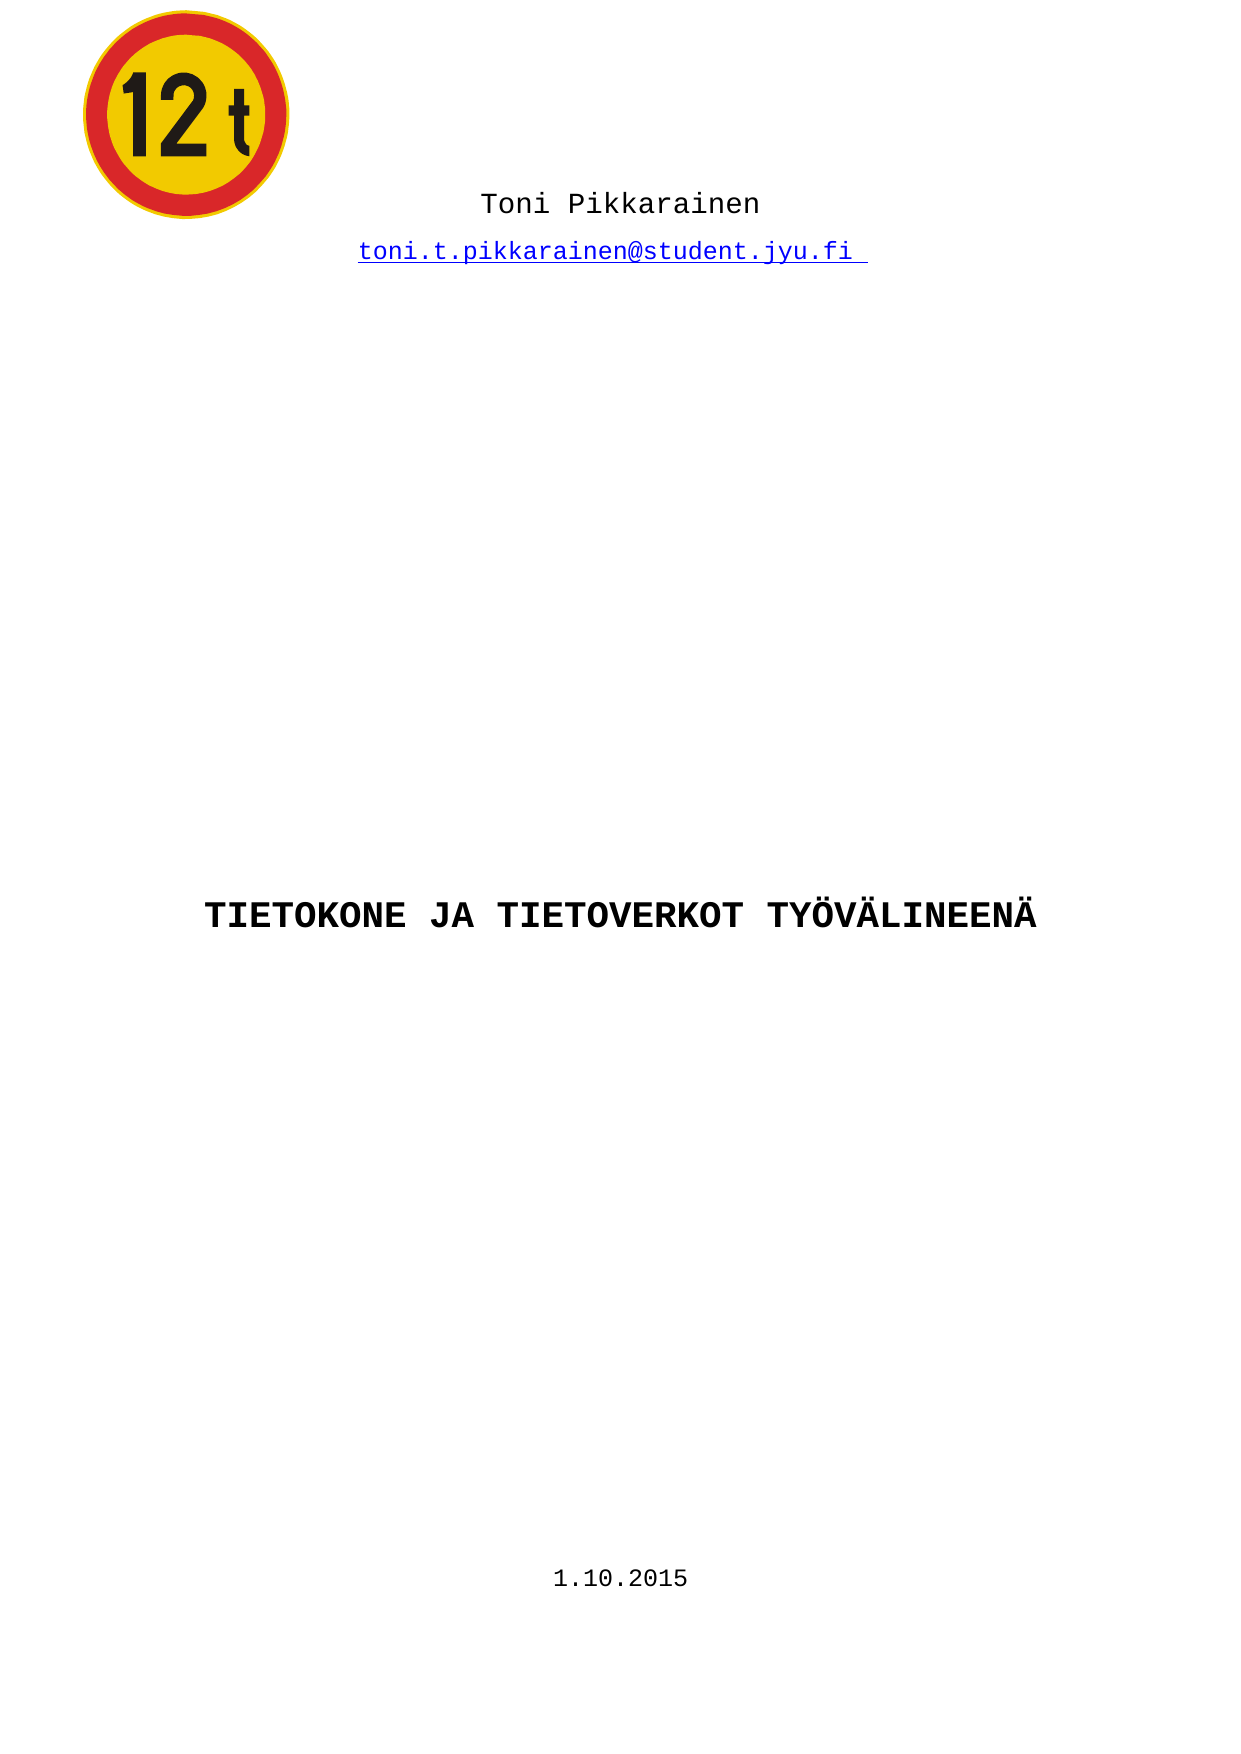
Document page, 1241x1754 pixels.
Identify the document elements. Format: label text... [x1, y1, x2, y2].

text 1.10.2015 [553, 1565, 688, 1593]
text Tietokone ja tietoverkot työvälineenä [204, 897, 1036, 939]
text Toni Pikkarainen [358, 189, 883, 222]
text toni.t.pikkarainen@student.jyu.fi [358, 238, 883, 267]
